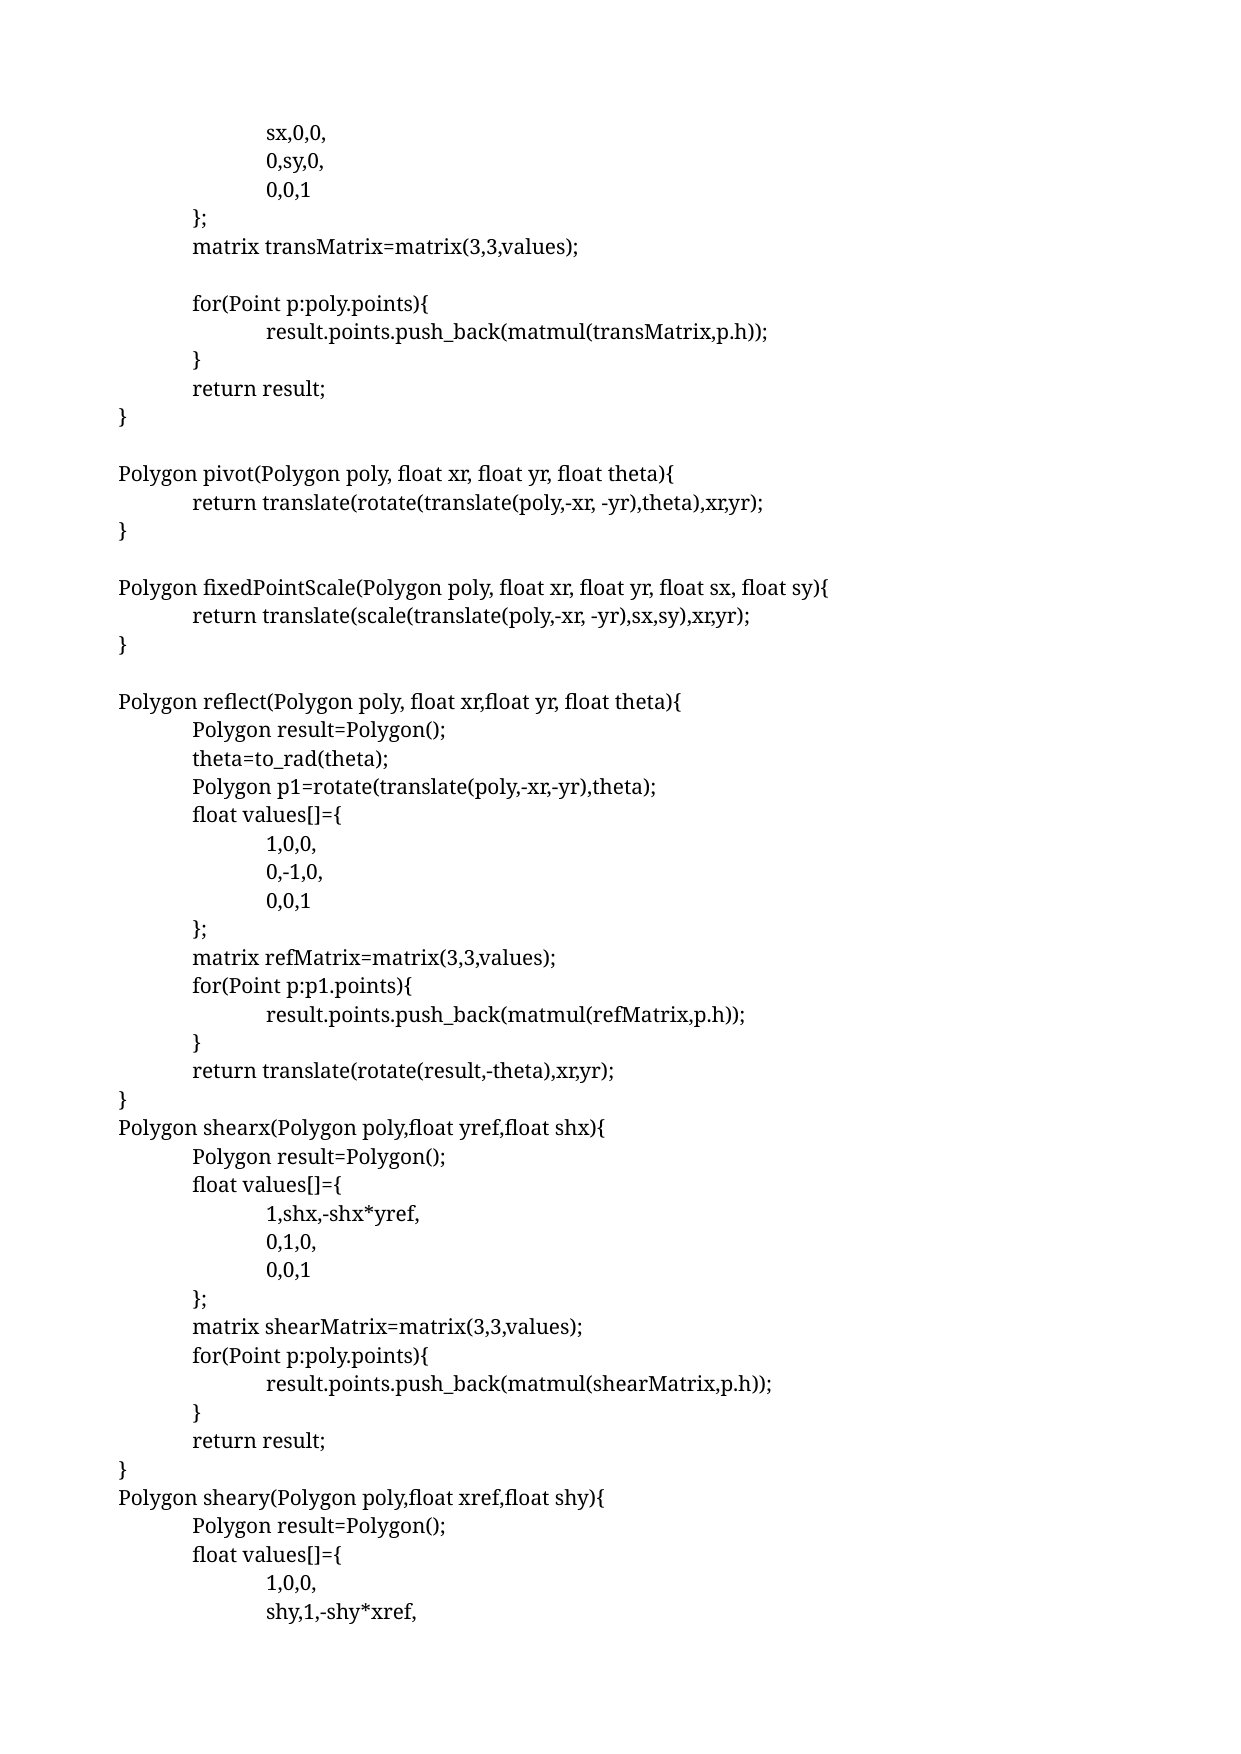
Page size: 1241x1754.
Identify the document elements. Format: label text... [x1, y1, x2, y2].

text Polygon pivot(Polygon poly, float xr, float yr, float theta){ [118, 459, 1122, 488]
text }; [118, 914, 1122, 943]
text return translate(scale(translate(poly,-xr, -yr),sx,sy),xr,yr); [118, 602, 1122, 630]
text 0,0,1 [118, 1256, 1122, 1284]
text Polygon p1=rotate(translate(poly,-xr,-yr),theta); [118, 772, 1122, 801]
text return translate(rotate(translate(poly,-xr, -yr),theta),xr,yr); [118, 488, 1122, 516]
text Polygon shearx(Polygon poly,float yref,float shx){ [118, 1113, 1122, 1142]
text result.points.push_back(matmul(refMatrix,p.h)); [118, 1000, 1122, 1028]
text float values[]={ [118, 801, 1122, 829]
text 0,1,0, [118, 1227, 1122, 1256]
text sx,0,0, [118, 118, 1122, 147]
text return result; [118, 374, 1122, 402]
text }; [118, 1284, 1122, 1312]
text for(Point p:poly.points){ [118, 1341, 1122, 1369]
text } [118, 1085, 1122, 1113]
text return result; [118, 1426, 1122, 1455]
text matrix refMatrix=matrix(3,3,values); [118, 943, 1122, 971]
text } [118, 1455, 1122, 1483]
text } [118, 1398, 1122, 1426]
text } [118, 630, 1122, 658]
text return translate(rotate(result,-theta),xr,yr); [118, 1057, 1122, 1085]
text }; [118, 203, 1122, 232]
text shy,1,-shy*xref, [118, 1597, 1122, 1625]
text } [118, 1028, 1122, 1057]
text theta=to_rad(theta); [118, 744, 1122, 772]
text 0,sy,0, [118, 147, 1122, 175]
text 1,0,0, [118, 829, 1122, 857]
text matrix shearMatrix=matrix(3,3,values); [118, 1312, 1122, 1341]
text result.points.push_back(matmul(shearMatrix,p.h)); [118, 1369, 1122, 1398]
text Polygon result=Polygon(); [118, 1512, 1122, 1540]
text } [118, 402, 1122, 431]
text matrix transMatrix=matrix(3,3,values); [118, 232, 1122, 260]
text 1,0,0, [118, 1568, 1122, 1597]
text Polygon sheary(Polygon poly,float xref,float shy){ [118, 1483, 1122, 1512]
text Polygon fixedPointScale(Polygon poly, float xr, float yr, float sx, float sy){ [118, 573, 1122, 602]
text 1,shx,-shx*yref, [118, 1199, 1122, 1227]
text float values[]={ [118, 1170, 1122, 1199]
text } [118, 516, 1122, 545]
text Polygon result=Polygon(); [118, 1142, 1122, 1170]
text float values[]={ [118, 1540, 1122, 1568]
text result.points.push_back(matmul(transMatrix,p.h)); [118, 317, 1122, 346]
text for(Point p:p1.points){ [118, 971, 1122, 1000]
text 0,-1,0, [118, 857, 1122, 886]
text Polygon reflect(Polygon poly, float xr,float yr, float theta){ [118, 687, 1122, 715]
text for(Point p:poly.points){ [118, 289, 1122, 317]
text } [118, 346, 1122, 374]
text 0,0,1 [118, 886, 1122, 914]
text 0,0,1 [118, 175, 1122, 203]
text Polygon result=Polygon(); [118, 715, 1122, 744]
